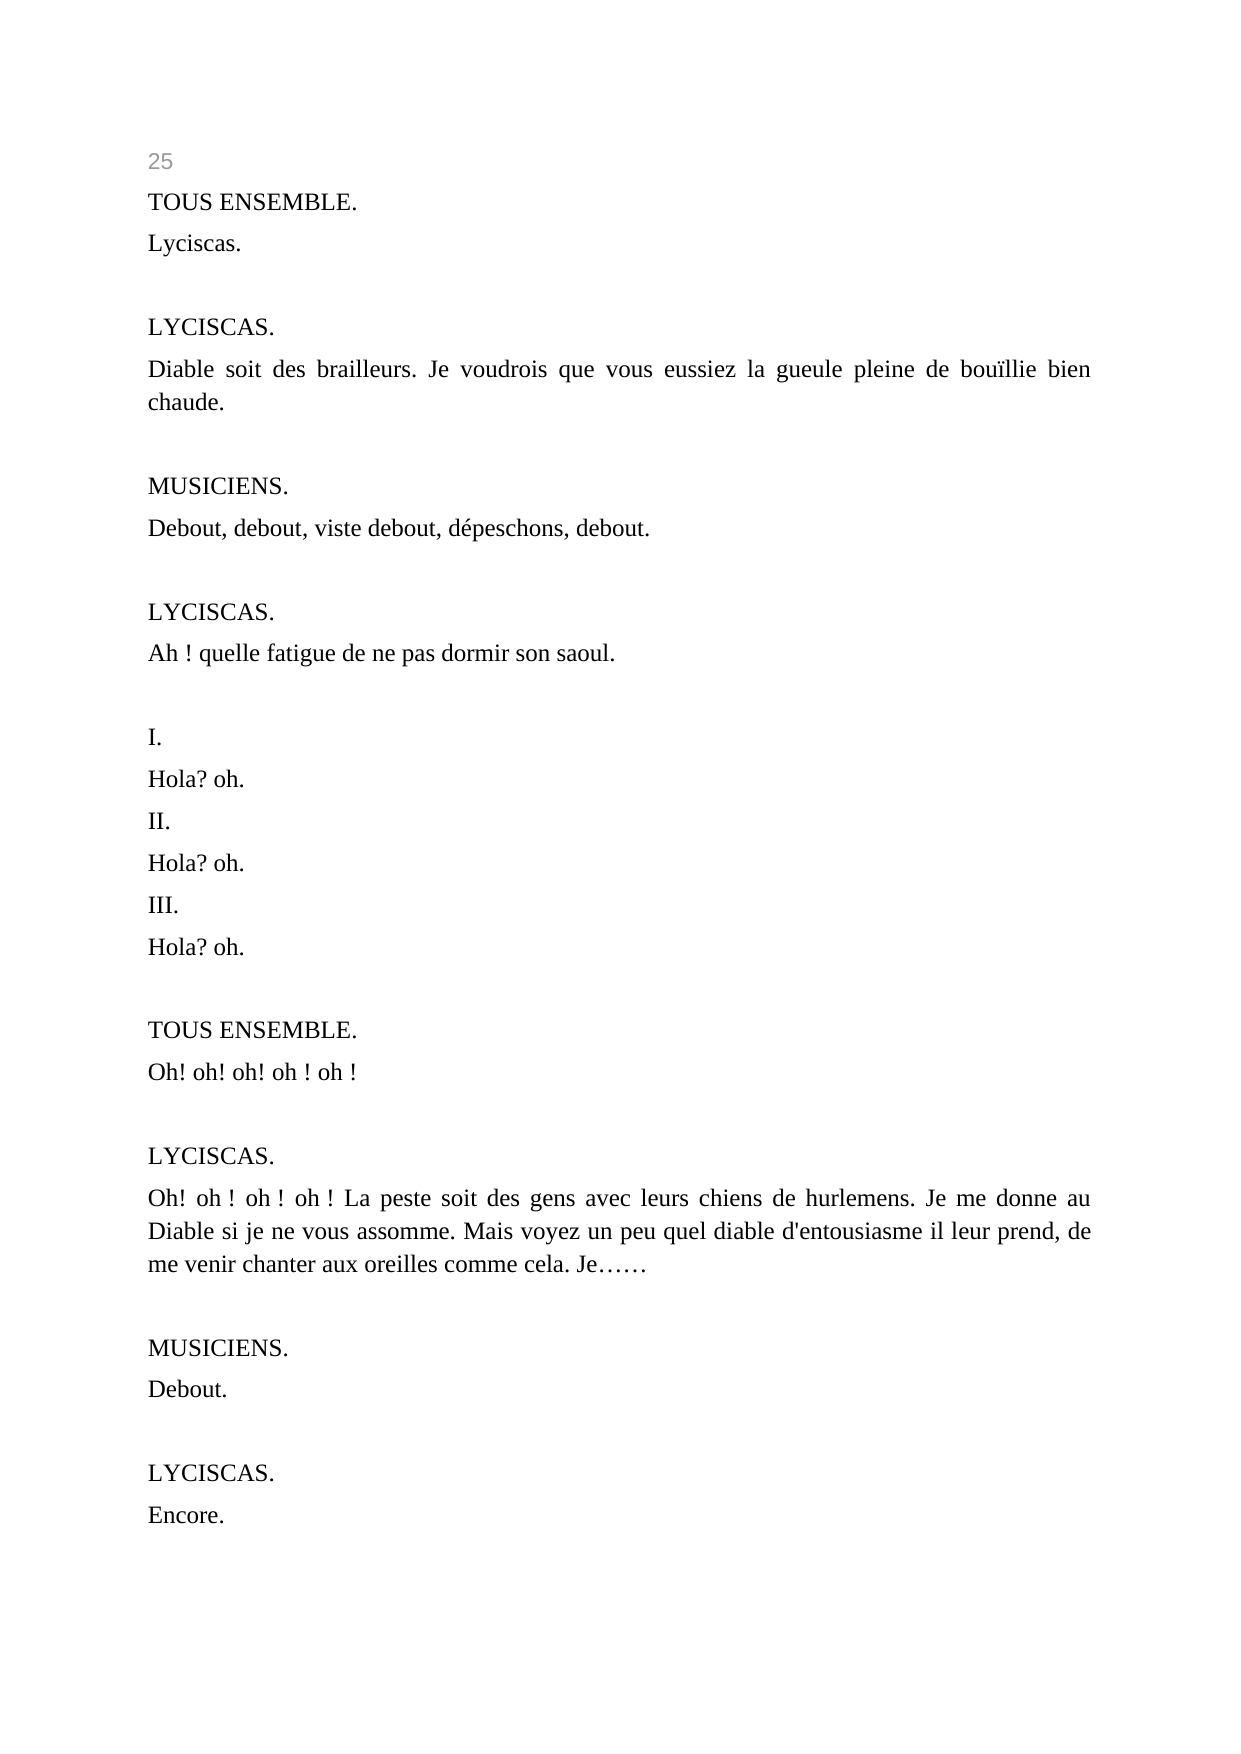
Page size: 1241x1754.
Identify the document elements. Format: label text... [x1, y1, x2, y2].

text Hola? oh. [148, 764, 1093, 793]
text LYCISCAS. [148, 597, 1093, 625]
text LYCISCAS. [148, 1141, 1093, 1170]
text III. [148, 890, 1093, 918]
text MUSICIENS. [148, 1333, 1093, 1361]
text TOUS ENSEMBLE. [148, 187, 1093, 215]
text Debout. [148, 1374, 1093, 1403]
text I. [148, 722, 1093, 751]
text Oh! oh ! oh ! oh ! La peste soit des gens avec leurs chiens de hurlemens. Je me donne au Diable si je ne vous assomme. Mais voyez un peu quel diable d'entousiasme il leur prend, de me venir chanter aux oreilles comme cela. Je…… [148, 1183, 1093, 1278]
text Oh! oh! oh! oh ! oh ! [148, 1057, 1093, 1086]
text Encore. [148, 1500, 1093, 1529]
text MUSICIENS. [148, 471, 1093, 500]
text Hola? oh. [148, 932, 1093, 960]
text II. [148, 806, 1093, 835]
text 25 [173, 148, 1093, 174]
text Debout, debout, viste debout, dépeschons, debout. [148, 513, 1093, 542]
text Lyciscas. [148, 228, 1093, 257]
text LYCISCAS. [148, 1458, 1093, 1487]
text TOUS ENSEMBLE. [148, 1015, 1093, 1044]
text LYCISCAS. [148, 312, 1093, 341]
text Diable soit des brailleurs. Je voudrois que vous eussiez la gueule pleine de bouïllie bien chaude. [148, 354, 1093, 416]
text Hola? oh. [148, 848, 1093, 877]
text Ah ! quelle fatigue de ne pas dormir son saoul. [148, 638, 1093, 667]
